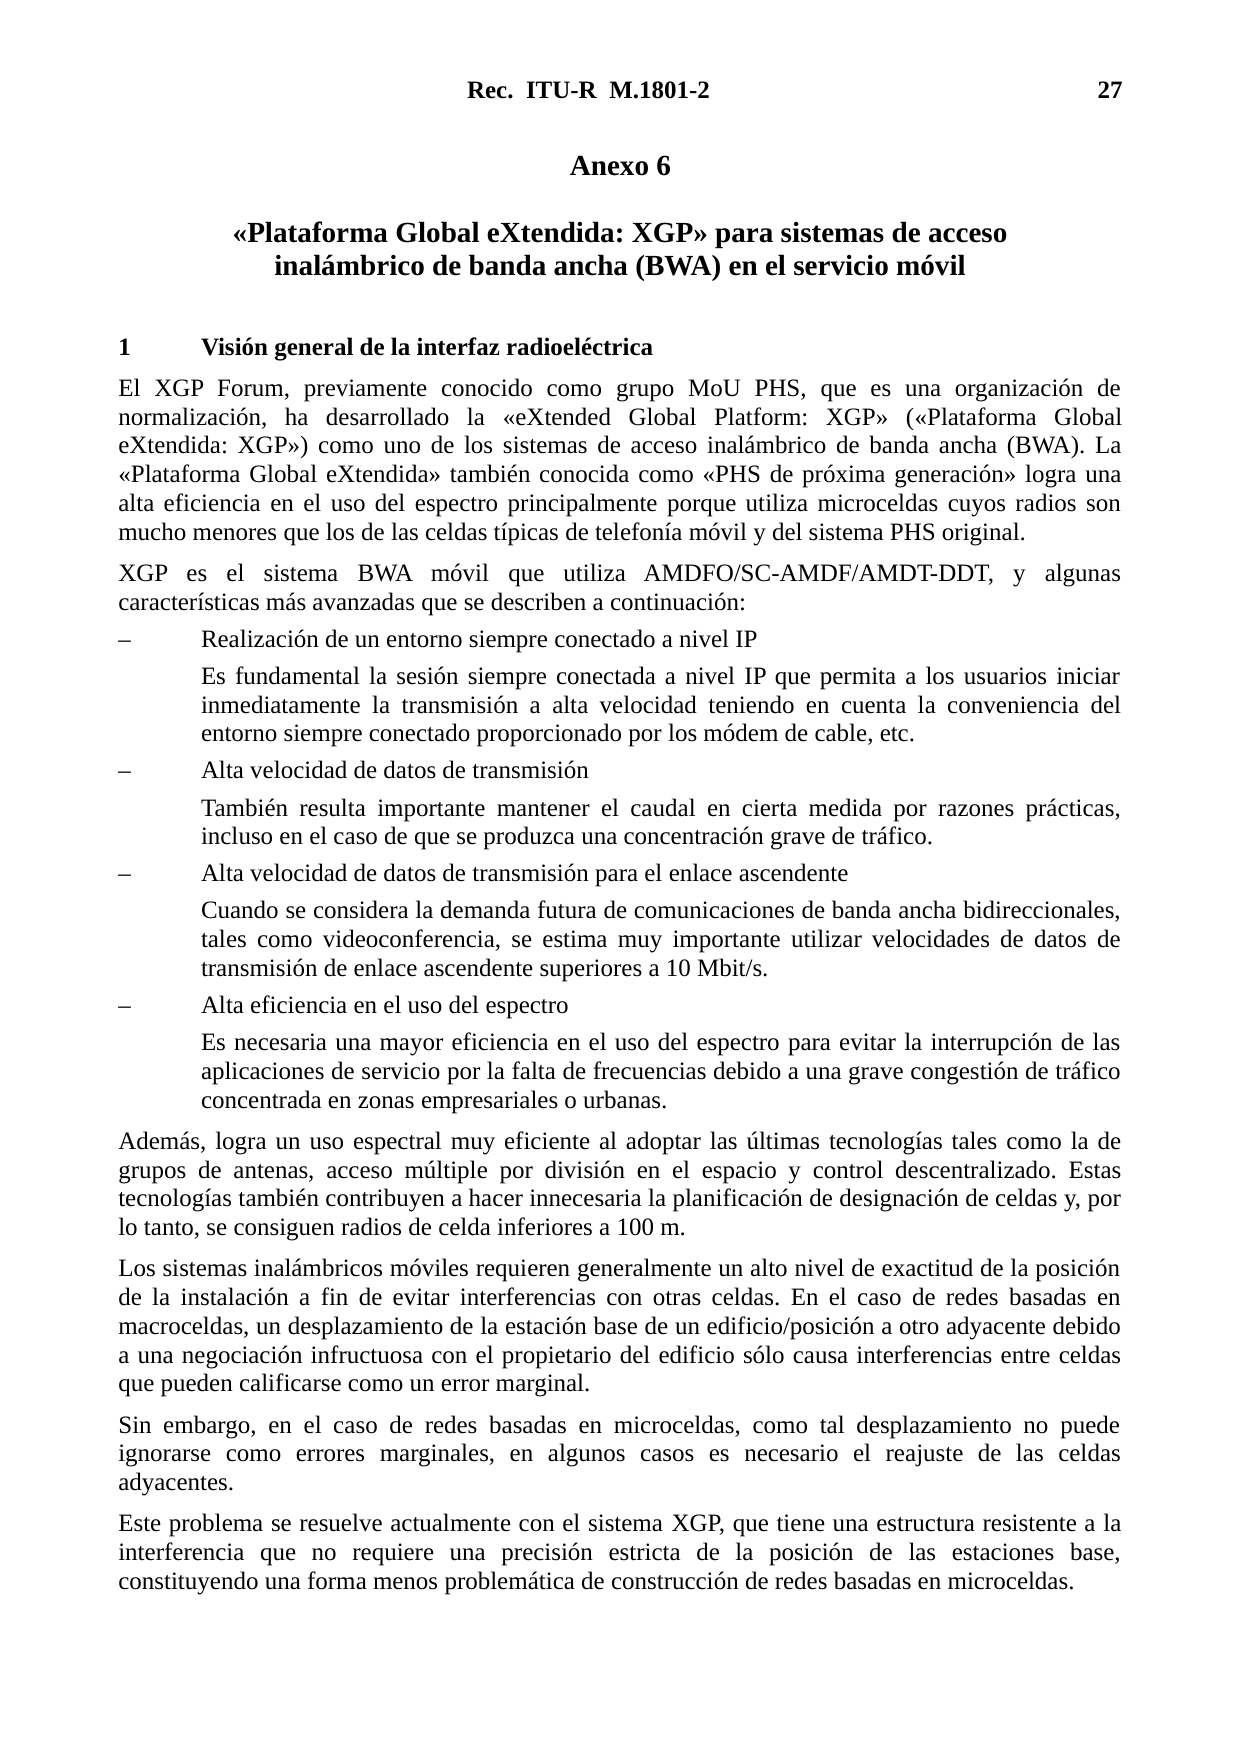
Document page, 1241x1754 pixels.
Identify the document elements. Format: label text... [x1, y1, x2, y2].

text El XGP Forum, previamente conocido como grupo MoU PHS, que es una organización de normalización, ha desarrollado la «eXtended Global Platform: XGP» («Plataforma Global eXtendida: XGP») como uno de los sistemas de acceso inalámbrico de banda ancha (BWA). La «Plataforma Global eXtendida» también conocida como «PHS de próxima generación» logra una alta eficiencia en el uso del espectro principalmente porque utiliza microceldas cuyos radios son mucho menores que los de las celdas típicas de telefonía móvil y del sistema PHS original. [118, 373, 1122, 546]
subtitle 1 Visión general de la interfaz radioeléctrica [118, 332, 1122, 361]
text Es fundamental la sesión siempre conectada a nivel IP que permita a los usuarios iniciar inmediatamente la transmisión a alta velocidad teniendo en cuenta la conveniencia del entorno siempre conectado proporcionado por los módem de cable, etc. [118, 661, 1122, 747]
text Sin embargo, en el caso de redes basadas en microceldas, como tal desplazamiento no puede ignorarse como errores marginales, en algunos casos es necesario el reajuste de las celdas adyacentes. [118, 1410, 1122, 1496]
text – Alta velocidad de datos de transmisión para el enlace ascendente [118, 858, 1122, 887]
text Es necesaria una mayor eficiencia en el uso del espectro para evitar la interrupción de las aplicaciones de servicio por la falta de frecuencias debido a una grave congestión de tráfico concentrada en zonas empresariales o urbanas. [118, 1027, 1122, 1113]
text – Alta velocidad de datos de transmisión [118, 756, 1122, 784]
text Este problema se resuelve actualmente con el sistema XGP, que tiene una estructura resistente a la interferencia que no requiere una precisión estricta de la posición de las estaciones base, constituyendo una forma menos problemática de construcción de redes basadas en microceldas. [118, 1508, 1122, 1595]
title Anexo 6 «Plataforma Global eXtendida: XGP» para sistemas de acceso inalámbrico de banda ancha (BWA) en el servicio móvil [118, 148, 1122, 282]
text Los sistemas inalámbricos móviles requieren generalmente un alto nivel de exactitud de la posición de la instalación a fin de evitar interferencias con otras celdas. En el caso de redes basadas en macroceldas, un desplazamiento de la estación base de un edificio/posición a otro adyacente debido a una negociación infructuosa con el propietario del edificio sólo causa interferencias entre celdas que pueden calificarse como un error marginal. [118, 1253, 1122, 1397]
text Además, logra un uso espectral muy eficiente al adoptar las últimas tecnologías tales como la de grupos de antenas, acceso múltiple por división en el espacio y control descentralizado. Estas tecnologías también contribuyen a hacer innecesaria la planificación de designación de celdas y, por lo tanto, se consiguen radios de celda inferiores a 100 m. [118, 1126, 1122, 1241]
text – Realización de un entorno siempre conectado a nivel IP [118, 624, 1122, 653]
text Cuando se considera la demanda futura de comunicaciones de banda ancha bidireccionales, tales como videoconferencia, se estima muy importante utilizar velocidades de datos de transmisión de enlace ascendente superiores a 10 Mbit/s. [118, 896, 1122, 982]
text XGP es el sistema BWA móvil que utiliza AMDFO/SC-AMDF/AMDT-DDT, y algunas características más avanzadas que se describen a continuación: [118, 558, 1122, 616]
text – Alta eficiencia en el uso del espectro [118, 990, 1122, 1019]
text También resulta importante mantener el caudal en cierta medida por razones prácticas, incluso en el caso de que se produzca una concentración grave de tráfico. [118, 793, 1122, 850]
